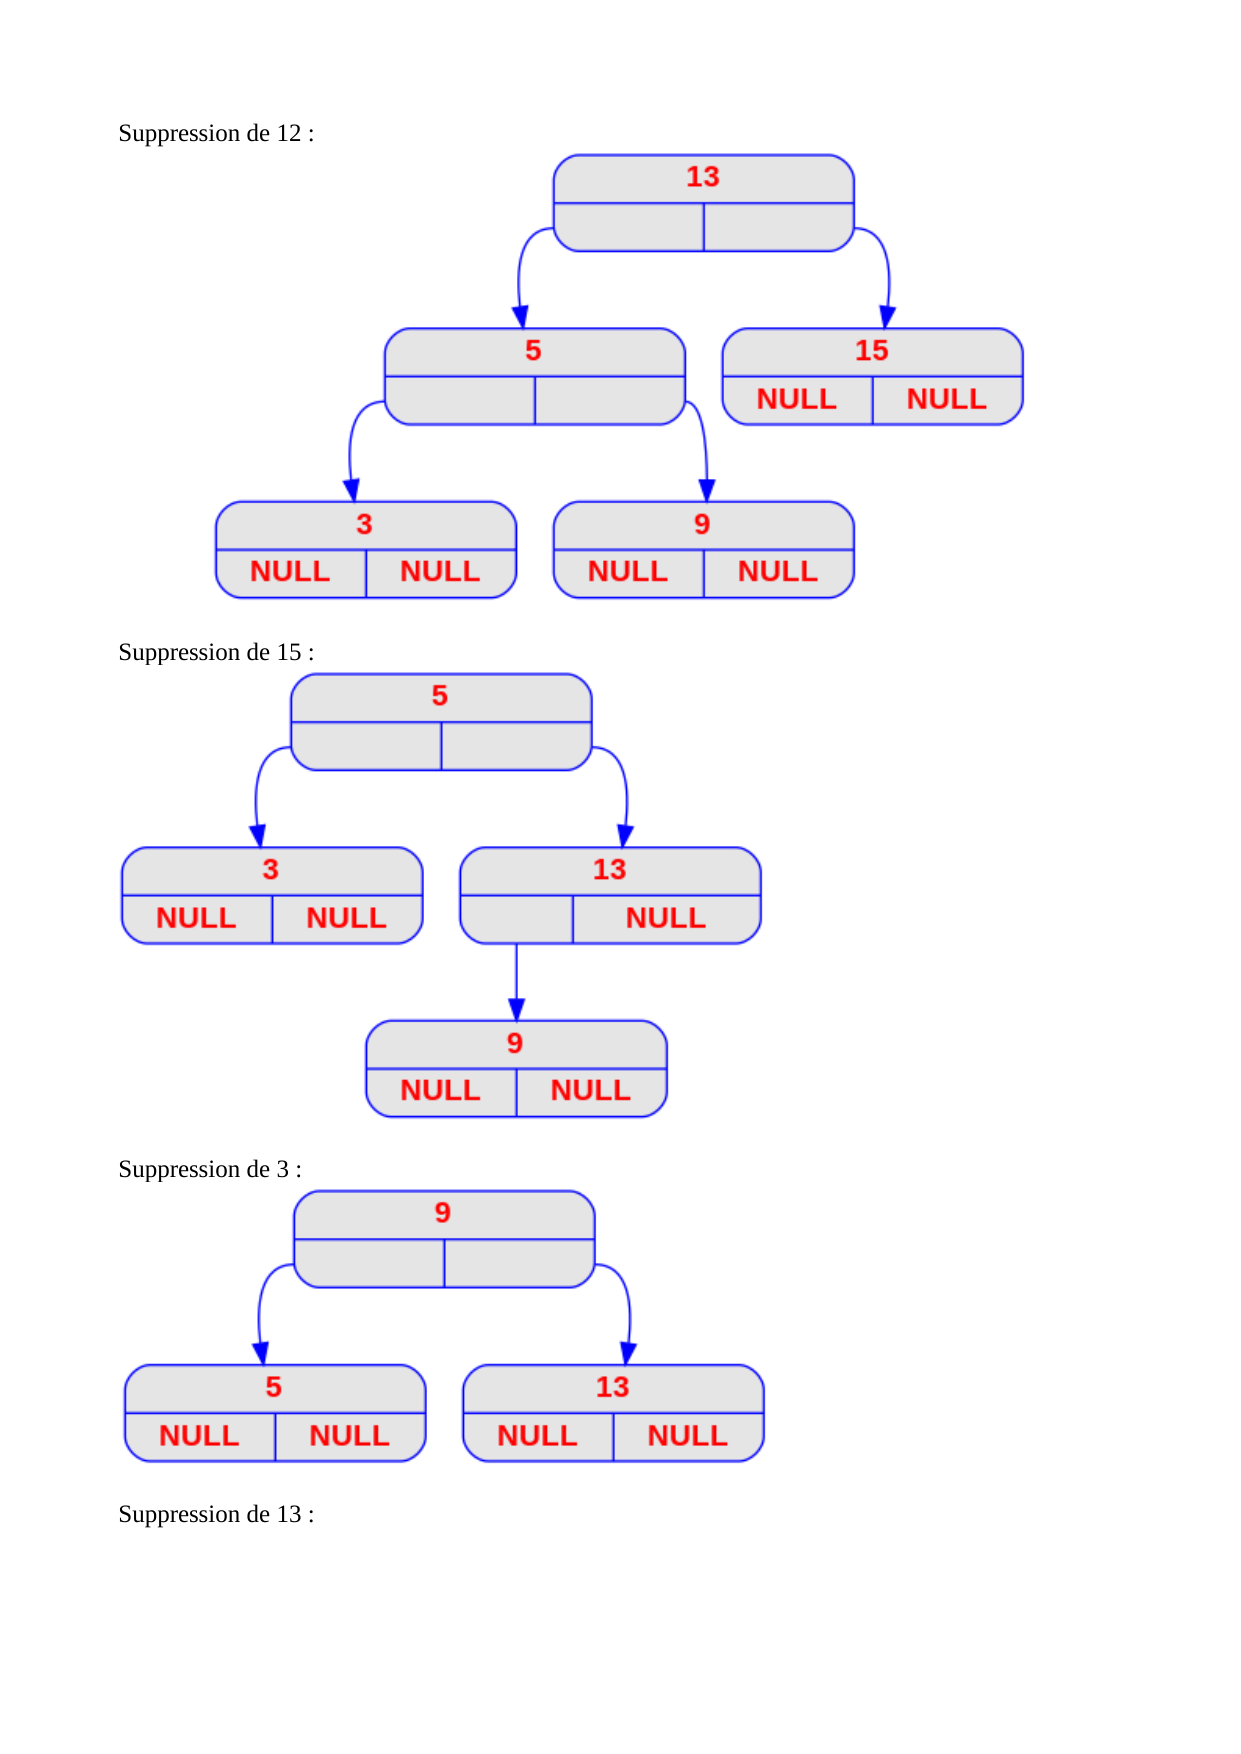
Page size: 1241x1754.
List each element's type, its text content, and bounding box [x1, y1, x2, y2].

text Suppression de 12 : [118, 118, 1122, 147]
picture [208, 146, 1032, 608]
picture [114, 665, 770, 1127]
text Suppression de 15 : [118, 637, 1122, 665]
picture [117, 1182, 773, 1471]
text Suppression de 13 : [118, 1499, 1122, 1528]
text Suppression de 3 : [118, 1154, 1122, 1183]
